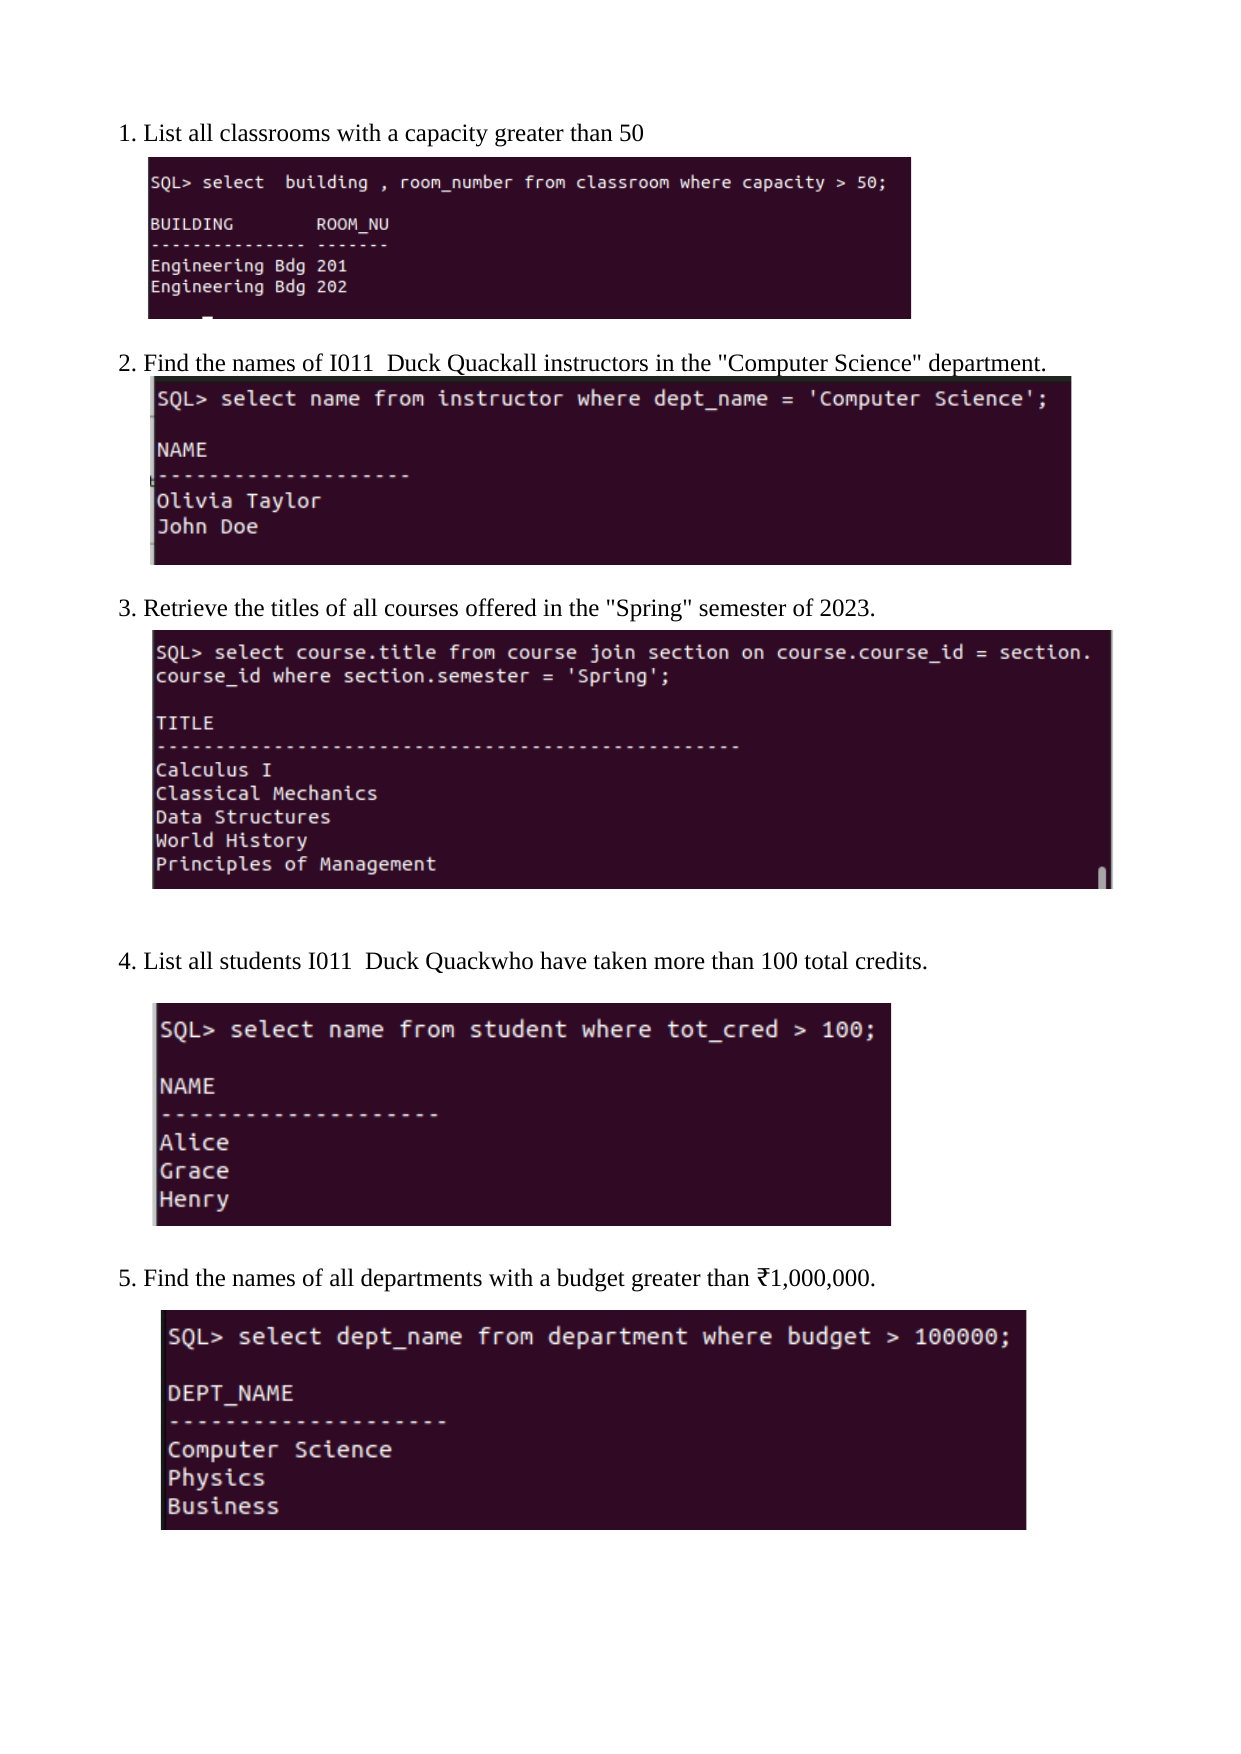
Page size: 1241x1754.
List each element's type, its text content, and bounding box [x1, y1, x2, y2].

text 5.​ Find the names of all departments with a budget greater than ₹1,000,000. [118, 1263, 1122, 1291]
text 3.​ Retrieve the titles of all courses offered in the "Spring" semester of 2023. [118, 593, 1122, 622]
text 4.​ List all students I011 Duck Quackwho have taken more than 100 total credits. [118, 946, 1122, 975]
picture [152, 1003, 892, 1226]
picture [147, 157, 912, 319]
text 1. List all classrooms with a capacity greater than 50 [118, 118, 1122, 147]
picture [150, 376, 1072, 565]
picture [160, 1310, 1027, 1530]
picture [152, 630, 1114, 889]
text 2.​ Find the names of I011 Duck Quackall instructors in the "Computer Science" department. [118, 348, 1122, 376]
